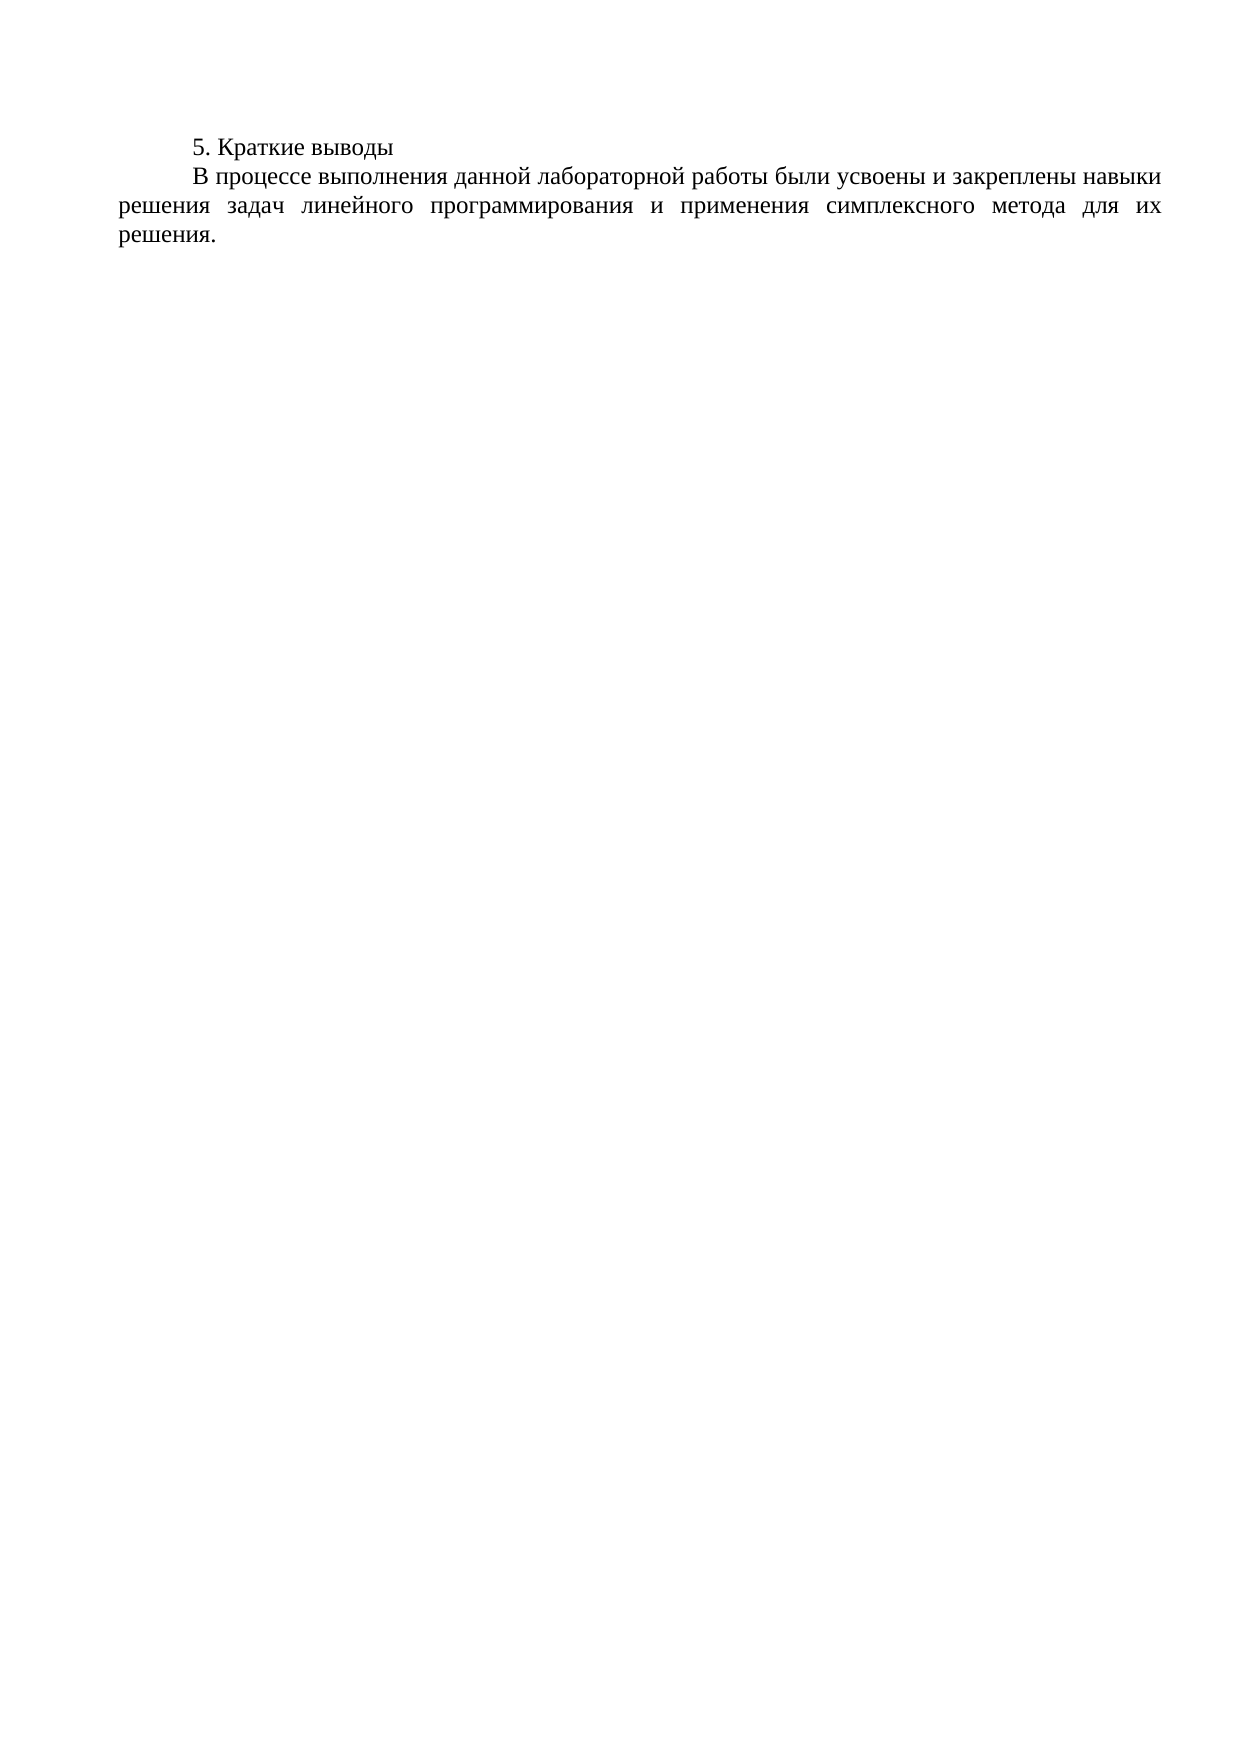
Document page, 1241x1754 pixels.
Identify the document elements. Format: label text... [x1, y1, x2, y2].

text В процессе выполнения данной лабораторной работы были усвоены и закреплены навыки решения задач линейного программирования и применения симплексного метода для их решения. [118, 161, 1162, 247]
text 5. Краткие выводы [118, 132, 1162, 161]
